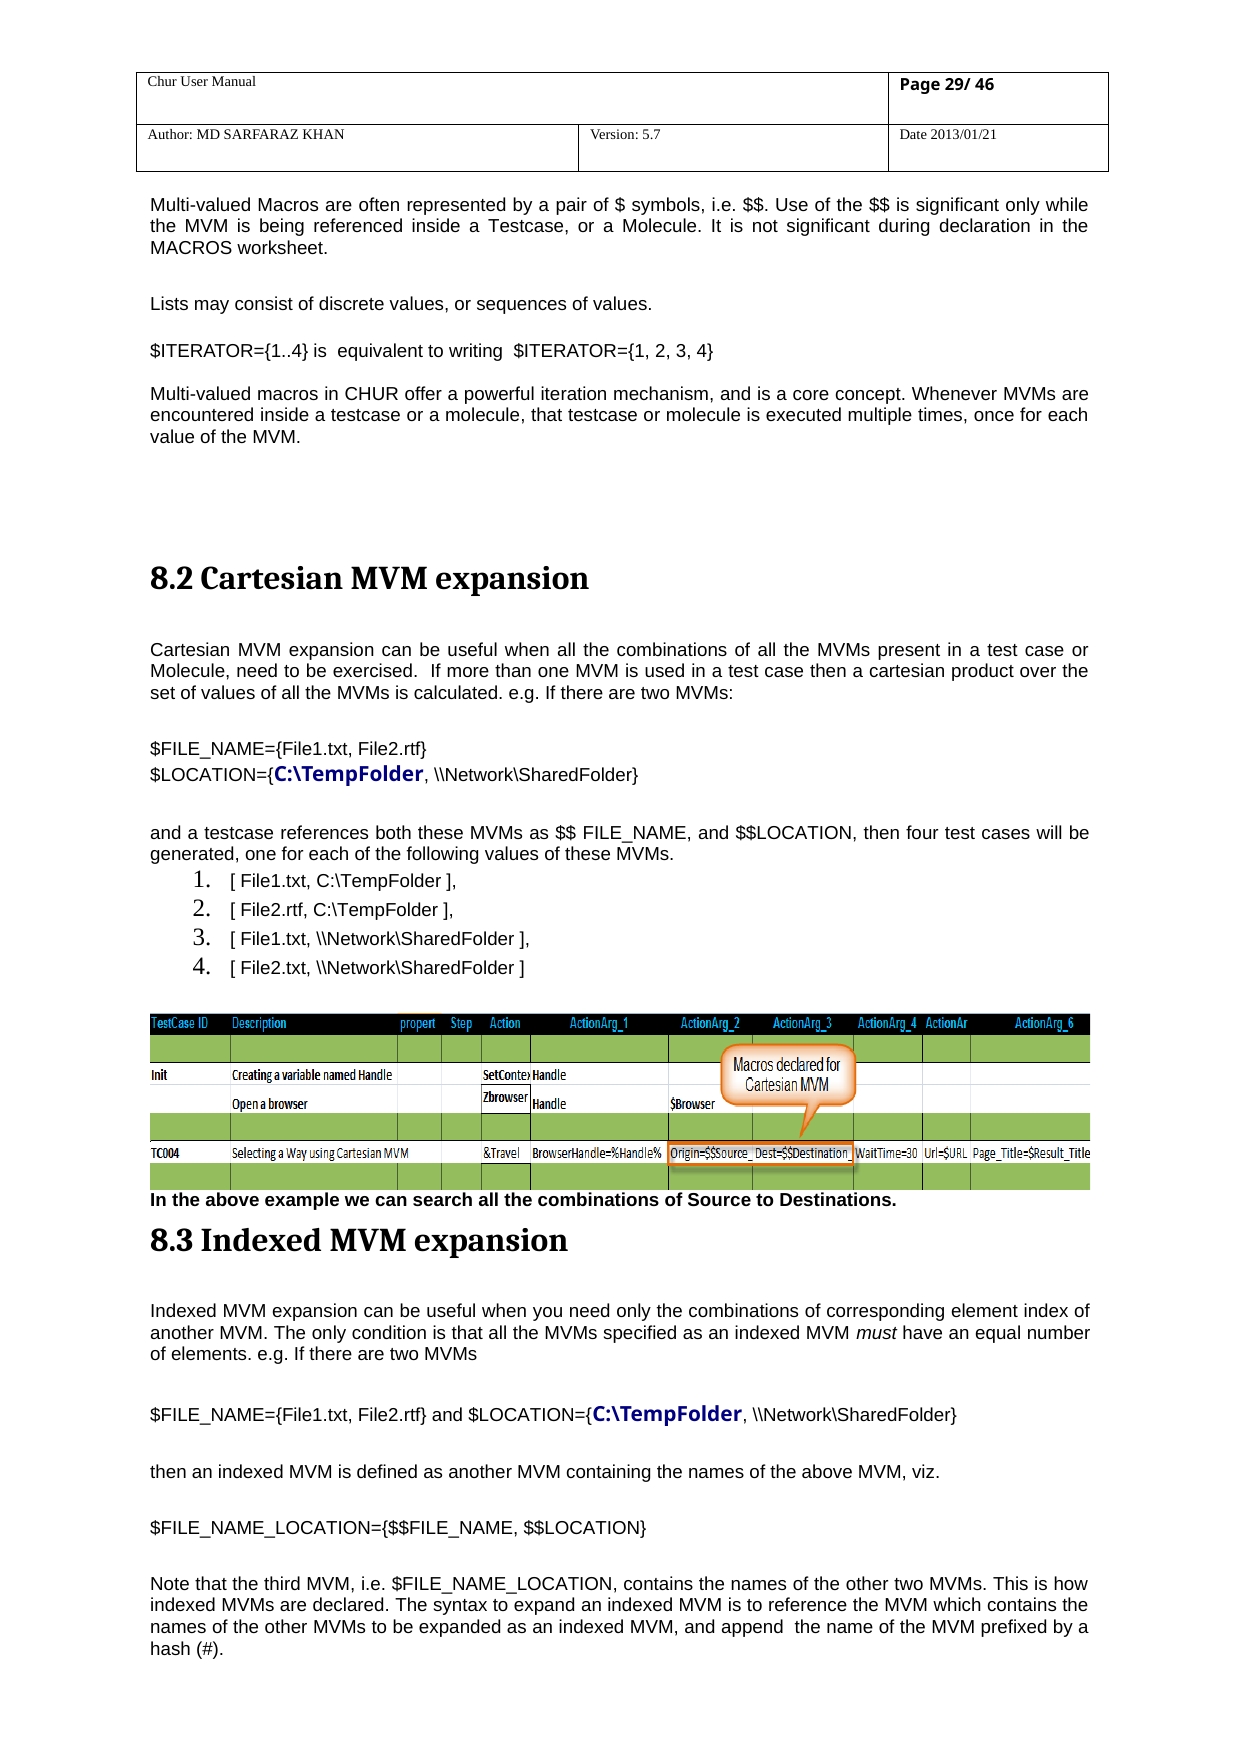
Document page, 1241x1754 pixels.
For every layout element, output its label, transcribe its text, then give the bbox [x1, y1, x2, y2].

text $FILE_NAME_LOCATION={$$FILE_NAME, $$LOCATION} [150, 1517, 1090, 1538]
list [ File1.txt, C:\TempFolder ], [192, 864, 1090, 893]
text $LOCATION={C:\TempFolder, \\Network\SharedFolder} [150, 759, 1090, 787]
text $FILE_NAME={File1.txt, File2.rtf} and $LOCATION={C:\TempFolder, \\Network\SharedFolder} [150, 1399, 1090, 1427]
text $ITERATOR={1..4} is equivalent to writing $ITERATOR={1, 2, 3, 4} [150, 339, 1090, 361]
text In the above example we can search all the combinations of Source to Destinations. [150, 1190, 1090, 1211]
picture [150, 1013, 1091, 1190]
text $FILE_NAME={File1.txt, File2.rtf} [150, 737, 1090, 759]
text Lists may consist of discrete values, or sequences of values. [150, 292, 1090, 314]
text then an indexed MVM is defined as another MVM containing the names of the above MVM, viz. [150, 1461, 1090, 1483]
text Multi-valued Macros are often represented by a pair of $ symbols, i.e. $$. Use of the $$ is significant only while the MVM is being referenced inside a Testcase, or a Molecule. It is not significant during declaration in the MACROS worksheet. [150, 193, 1090, 258]
text Indexed MVM expansion can be useful when you need only the combinations of corresponding element index of another MVM. The only condition is that all the MVMs specified as an indexed MVM must have an equal number of elements. e.g. If there are two MVMs [150, 1300, 1090, 1365]
text Multi-valued macros in CHUR offer a powerful iteration mechanism, and is a core concept. Whenever MVMs are encountered inside a testcase or a molecule, that testcase or molecule is executed multiple times, once for each value of the MVM. [150, 382, 1090, 447]
list [ File2.rtf, C:\TempFolder ], [192, 893, 1090, 922]
list [ File1.txt, \\Network\SharedFolder ], [192, 922, 1090, 951]
text Note that the third MVM, i.e. $FILE_NAME_LOCATION, contains the names of the other two MVMs. This is how indexed MVMs are declared. The syntax to expand an indexed MVM is to reference the MVM which contains the names of the other MVMs to be expanded as an indexed MVM, and append the name of the MVM prefixed by a hash (#). [150, 1573, 1090, 1659]
subtitle 8.3 Indexed MVM expansion [150, 1221, 1090, 1259]
text and a testcase references both these MVMs as $$ FILE_NAME, and $$LOCATION, then four test cases will be generated, one for each of the following values of these MVMs. [150, 821, 1090, 864]
list [ File2.txt, \\Network\SharedFolder ] [192, 951, 1090, 979]
subtitle 8.2 Cartesian MVM expansion [150, 560, 1090, 598]
text Cartesian MVM expansion can be useful when all the combinations of all the MVMs present in a test case or Molecule, need to be exercised. If more than one MVM is used in a test case then a cartesian product over the set of values of all the MVMs is calculated. e.g. If there are two MVMs: [150, 639, 1090, 703]
